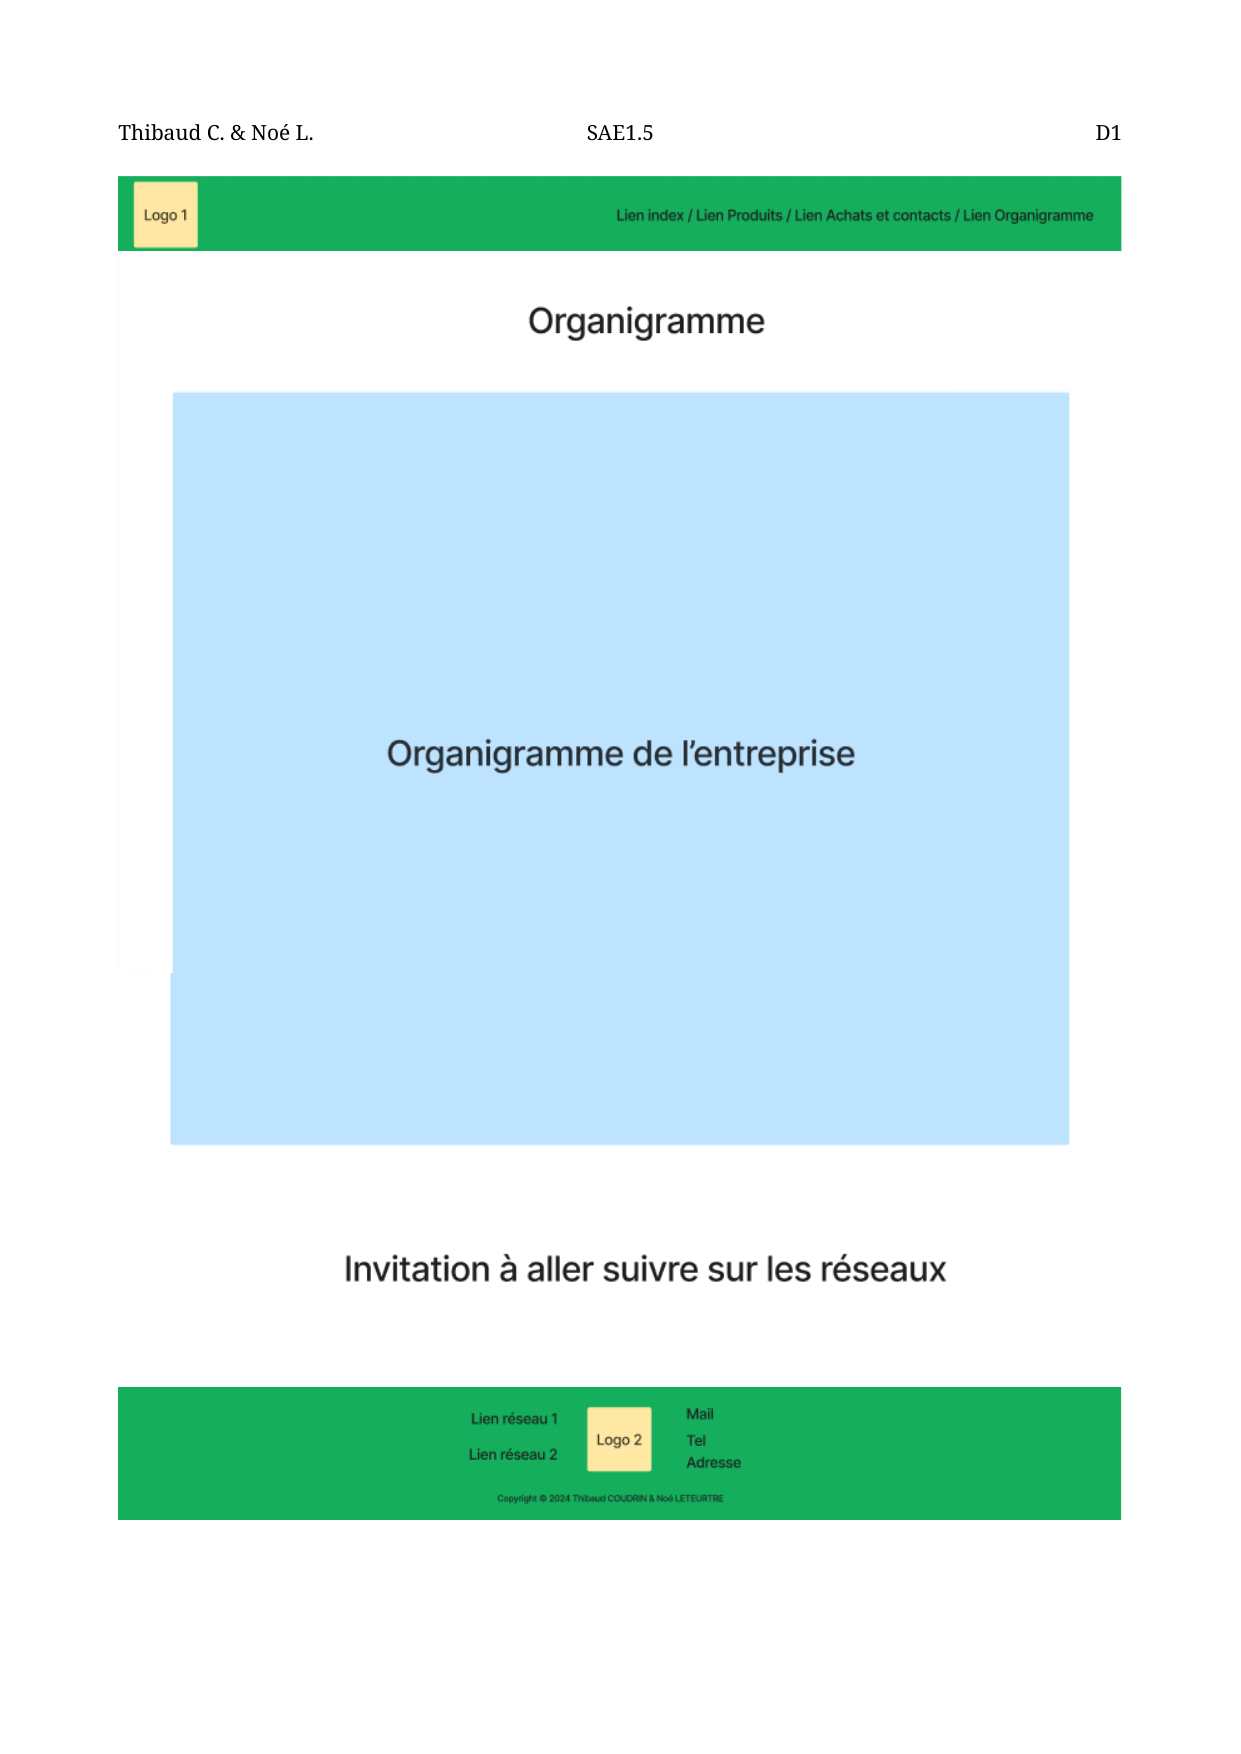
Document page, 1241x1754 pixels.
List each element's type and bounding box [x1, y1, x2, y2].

picture [118, 176, 1122, 1520]
